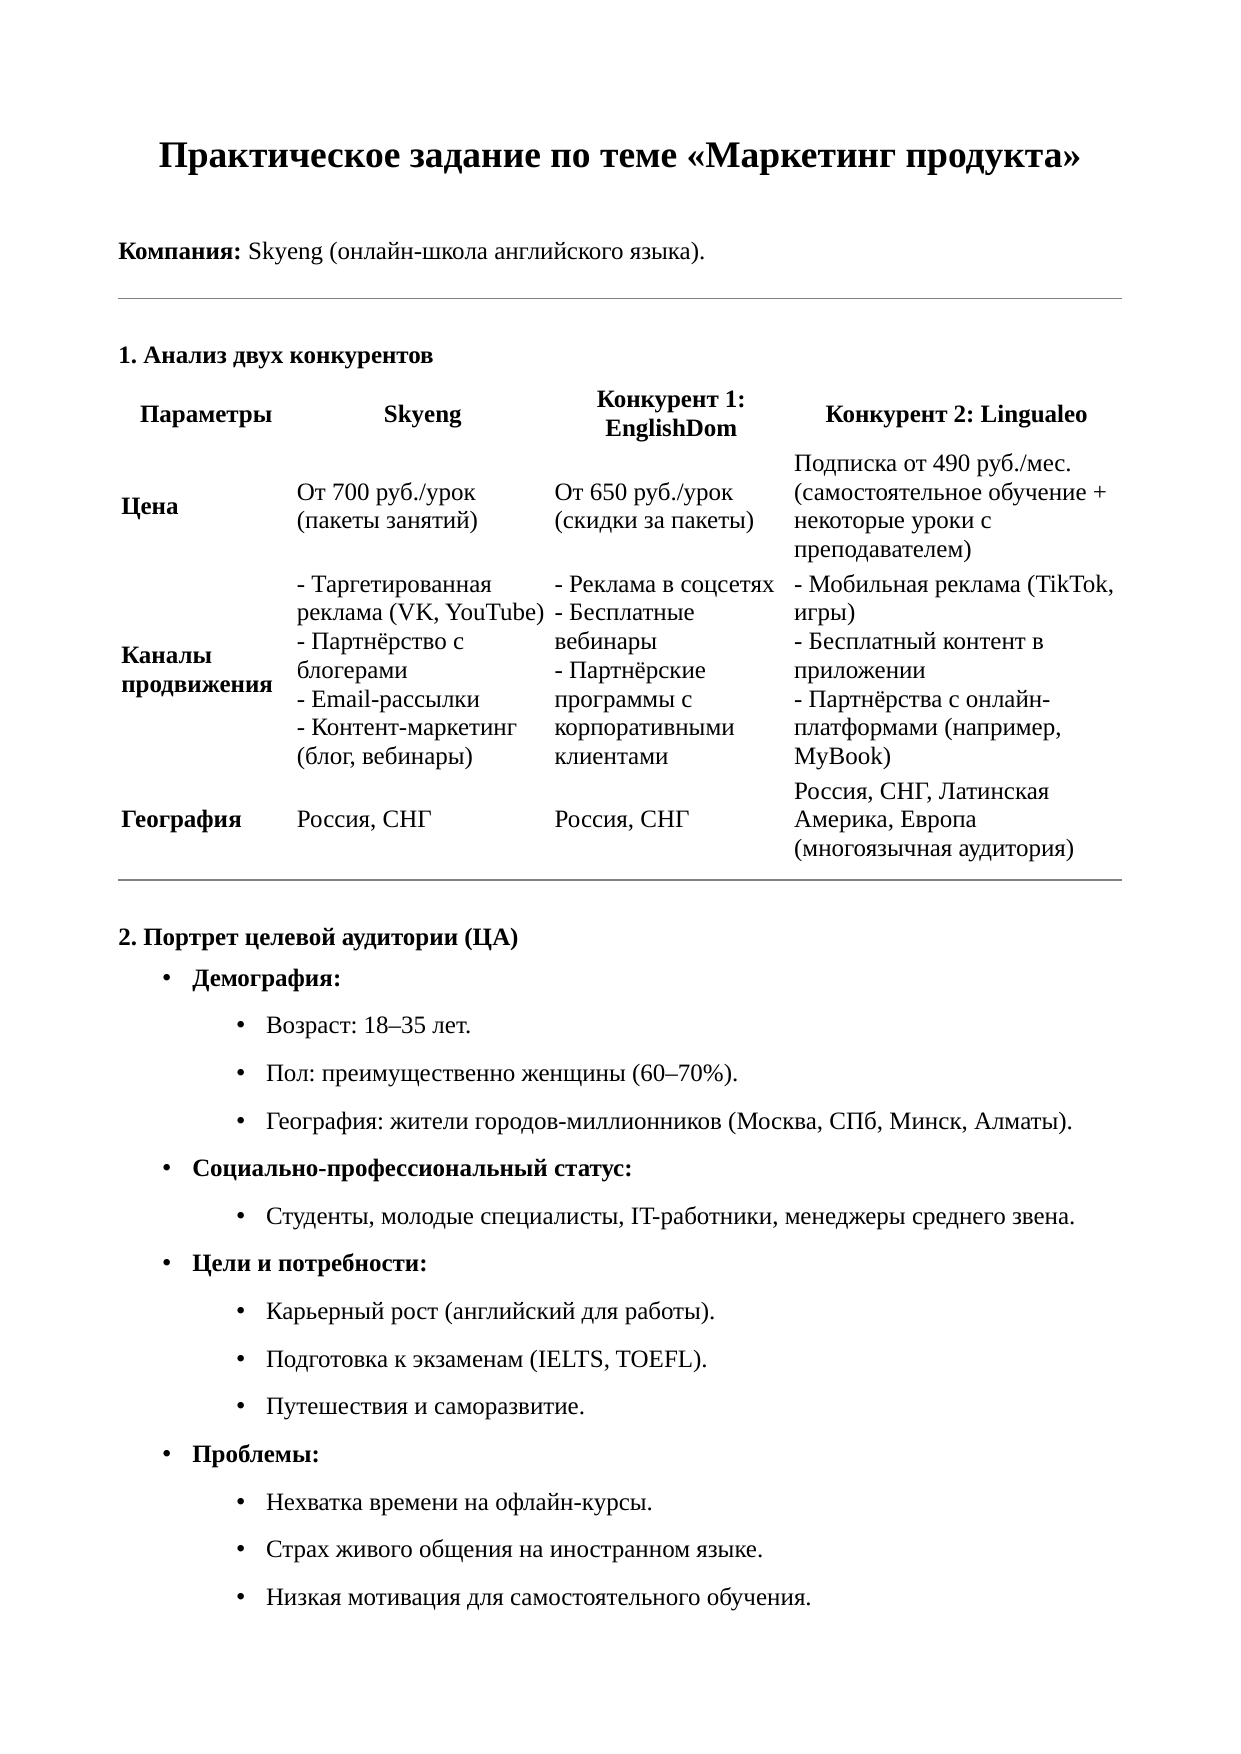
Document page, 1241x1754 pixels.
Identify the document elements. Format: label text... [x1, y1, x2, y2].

list Цели и потребности: [162, 1248, 1122, 1277]
text Компания: Skyeng (онлайн-школа английского языка). [118, 236, 1122, 265]
table_header Параметры [118, 382, 294, 445]
table_cell - Таргетированная реклама (VK, YouTube) - Партнёрство с блогерами - Email-рассылки - Контент-маркетинг (блог, вебинары) [294, 566, 551, 773]
table_cell Каналы продвижения [118, 566, 294, 773]
table_cell Россия, СНГ, Латинская Америка, Европа (многоязычная аудитория) [791, 773, 1122, 865]
subtitle 1. Анализ двух конкурентов [118, 340, 1122, 369]
table_cell - Реклама в соцсетях - Бесплатные вебинары - Партнёрские программы с корпоративными клиентами [551, 566, 791, 773]
table_header Конкурент 1: EnglishDom [551, 382, 791, 445]
list Подготовка к экзаменам (IELTS, TOEFL). [236, 1344, 1122, 1372]
table_cell Подписка от 490 руб./мес. (самостоятельное обучение + некоторые уроки с преподавателем) [791, 445, 1122, 566]
list Студенты, молодые специалисты, IT-работники, менеджеры среднего звена. [236, 1201, 1122, 1230]
table_cell От 700 руб./урок (пакеты занятий) [294, 445, 551, 566]
list Низкая мотивация для самостоятельного обучения. [236, 1582, 1122, 1611]
table_cell Россия, СНГ [294, 773, 551, 865]
list Страх живого общения на иностранном языке. [236, 1534, 1122, 1563]
list Социально-профессиональный статус: [162, 1153, 1122, 1182]
list Путешествия и саморазвитие. [236, 1391, 1122, 1420]
table_cell Россия, СНГ [551, 773, 791, 865]
table_header Конкурент 2: Lingualeo [791, 382, 1122, 445]
table_cell - Мобильная реклама (TikTok, игры) - Бесплатный контент в приложении - Партнёрства с онлайн-платформами (например, MyBook) [791, 566, 1122, 773]
list Проблемы: [162, 1439, 1122, 1468]
table_cell От 650 руб./урок (скидки за пакеты) [551, 445, 791, 566]
subtitle 2. Портрет целевой аудитории (ЦА) [118, 922, 1122, 950]
list Демография: [162, 963, 1122, 992]
table_header Skyeng [294, 382, 551, 445]
subtitle Практическое задание по теме «Маркетинг продукта» [118, 133, 1122, 176]
table_cell Цена [118, 445, 294, 566]
list Пол: преимущественно женщины (60–70%). [236, 1058, 1122, 1087]
list Карьерный рост (английский для работы). [236, 1296, 1122, 1325]
table_cell География [118, 773, 294, 865]
list Возраст: 18–35 лет. [236, 1011, 1122, 1039]
list География: жители городов-миллионников (Москва, СПб, Минск, Алматы). [236, 1106, 1122, 1134]
list Нехватка времени на офлайн-курсы. [236, 1487, 1122, 1515]
